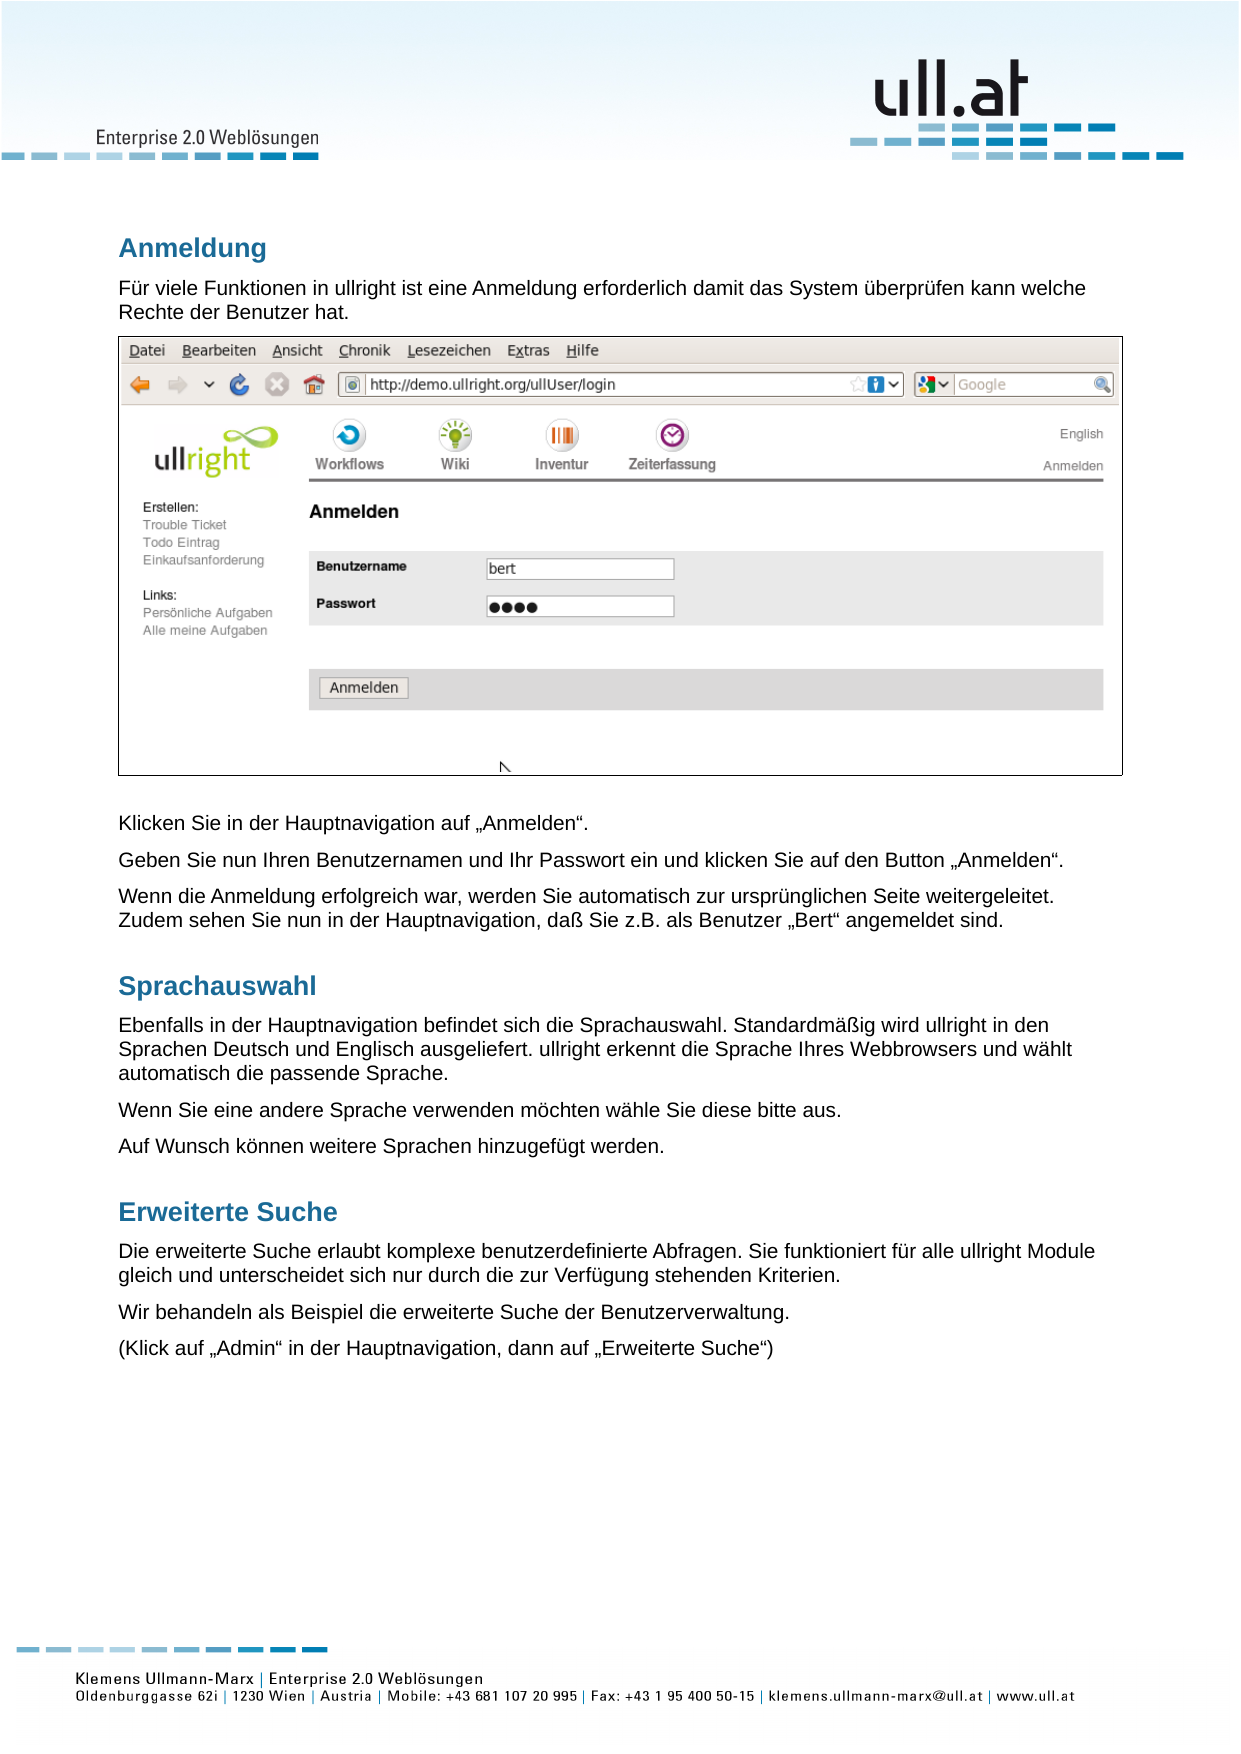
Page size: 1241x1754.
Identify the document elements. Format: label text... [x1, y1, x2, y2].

subtitle Erweiterte Suche [118, 1196, 1122, 1227]
text Ebenfalls in der Hauptnavigation befindet sich die Sprachauswahl. Standardmäßig wird ullright in den Sprachen Deutsch und Englisch ausgeliefert. ullright erkennt die Sprache Ihres Webbrowsers und wählt automatisch die passende Sprache. [118, 1013, 1122, 1085]
text Wenn die Anmeldung erfolgreich war, werden Sie automatisch zur ursprünglichen Seite weitergeleitet. Zudem sehen Sie nun in der Hauptnavigation, daß Sie z.B. als Benutzer „Bert“ angemeldet sind. [118, 884, 1122, 932]
text Wenn Sie eine andere Sprache verwenden möchten wähle Sie diese bitte aus. [118, 1098, 1122, 1122]
text Die erweiterte Suche erlaubt komplexe benutzerdefinierte Abfragen. Sie funktioniert für alle ullright Module gleich und unterscheidet sich nur durch die zur Verfügung stehenden Kriterien. [118, 1239, 1122, 1287]
subtitle Anmeldung [118, 232, 1122, 263]
picture [1, 1, 1239, 160]
subtitle Sprachauswahl [118, 969, 1122, 1001]
text (Klick auf „Admin“ in der Hauptnavigation, dann auf „Erweiterte Suche“) [118, 1336, 1122, 1360]
text Auf Wunsch können weitere Sprachen hinzugefügt werden. [118, 1134, 1122, 1158]
text Für viele Funktionen in ullright ist eine Anmeldung erforderlich damit das System überprüfen kann welche Rechte der Benutzer hat. [118, 276, 1122, 323]
picture [16, 1647, 1230, 1745]
text Wir behandeln als Beispiel die erweiterte Suche der Benutzerverwaltung. [118, 1300, 1122, 1324]
text Geben Sie nun Ihren Benutzernamen und Ihr Passwort ein und klicken Sie auf den Button „Anmelden“. [118, 848, 1122, 872]
text Klicken Sie in der Hauptnavigation auf „Anmelden“. [118, 811, 1122, 835]
picture [121, 338, 1119, 772]
